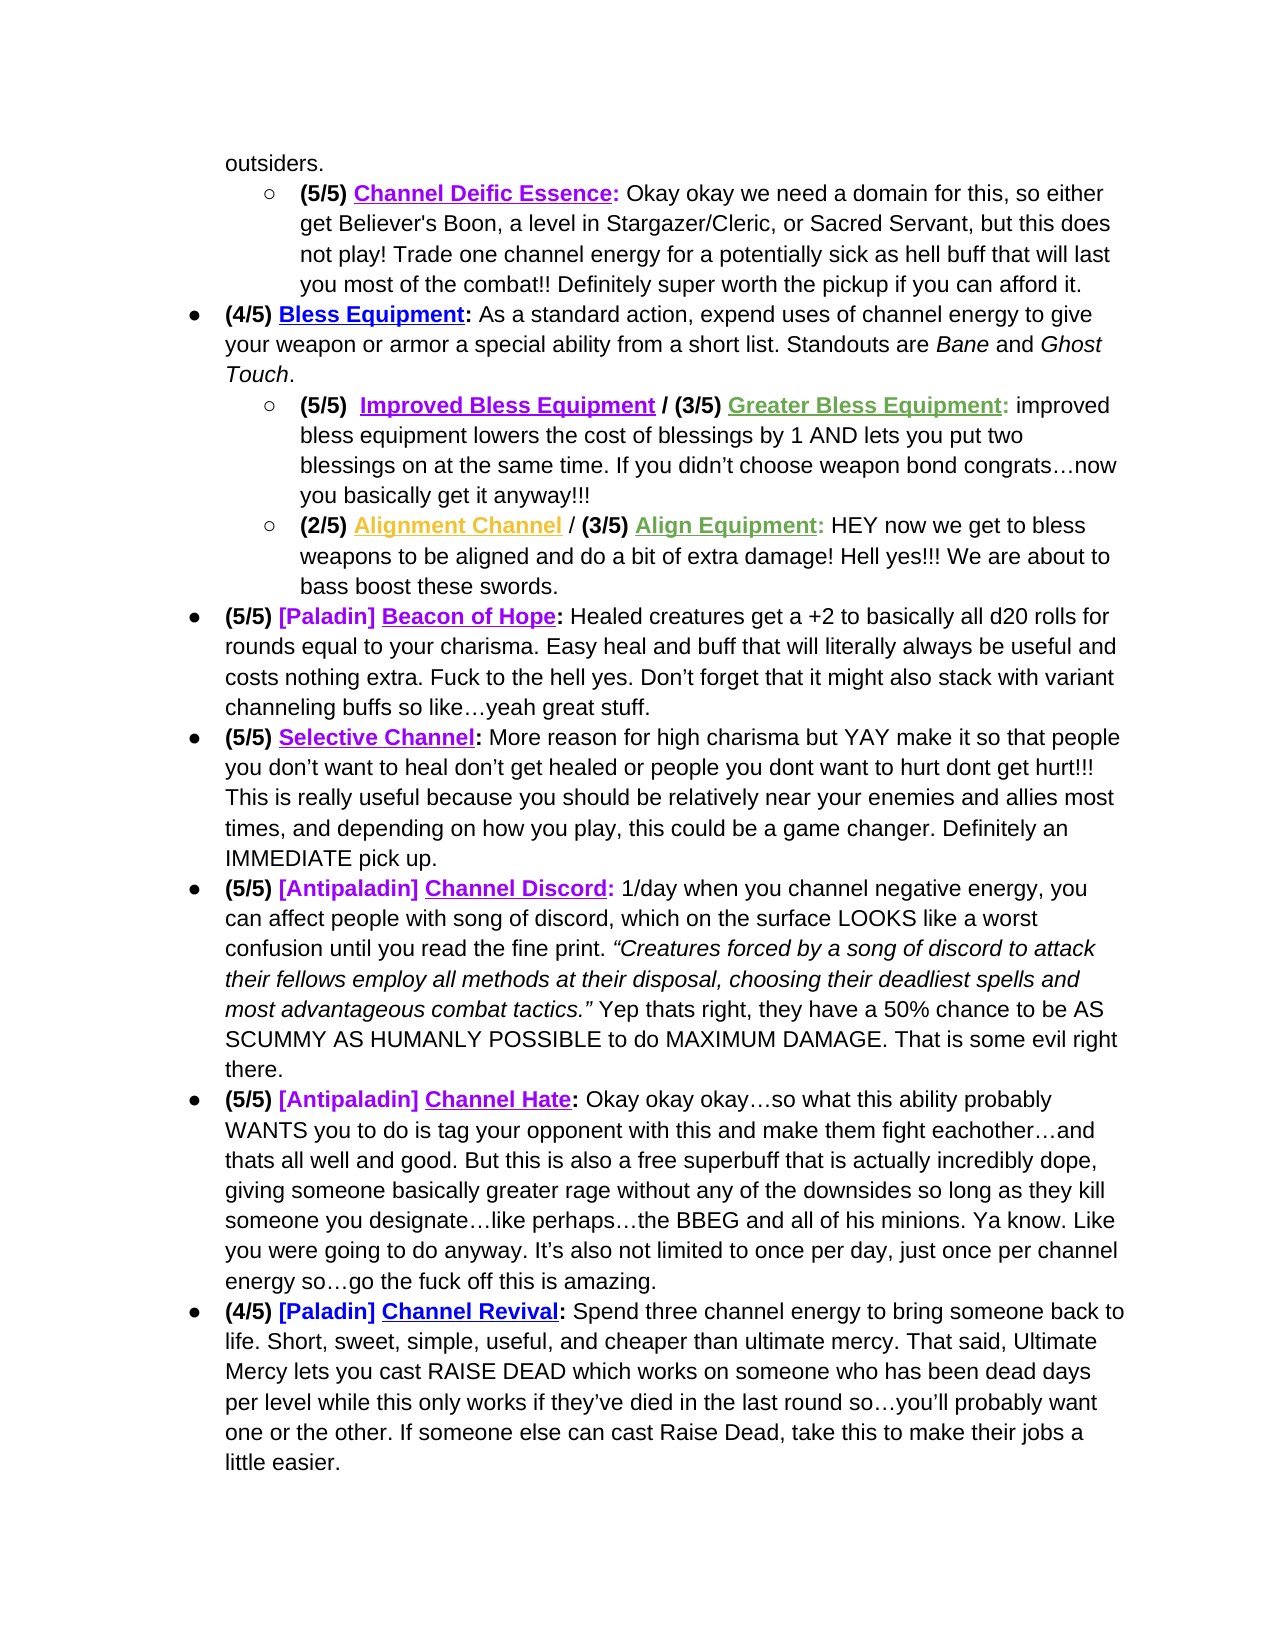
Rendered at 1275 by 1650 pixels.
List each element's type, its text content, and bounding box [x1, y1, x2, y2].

list (5/5) Selective Channel: More reason for high charisma but YAY make it so that people you don’t want to heal don’t get healed or people you dont want to hurt dont get hurt!!! This is really useful because you should be relatively near your enemies and allies most times, and depending on how you play, this could be a game changer. Definitely an IMMEDIATE pick up. [187, 724, 1125, 871]
list (4/5) Bless Equipment: As a standard action, expend uses of channel energy to give your weapon or armor a special ability from a short list. Standouts are Bane and Ghost Touch. [187, 301, 1125, 388]
list (5/5) [Antipaladin] Channel Discord: 1/day when you channel negative energy, you can affect people with song of discord, which on the surface LOOKS like a worst confusion until you read the fine print. “Creatures forced by a song of discord to attack their fellows employ all methods at their disposal, choosing their deadliest spells and most advantageous combat tactics.” Yep thats right, they have a 50% chance to be AS SCUMMY AS HUMANLY POSSIBLE to do MAXIMUM DAMAGE. That is some evil right there. [187, 875, 1125, 1083]
list (5/5) Improved Bless Equipment / (3/5) Greater Bless Equipment: improved bless equipment lowers the cost of blessings by 1 AND lets you put two blessings on at the same time. If you didn’t choose weapon bond congrats…now you basically get it anyway!!! [262, 392, 1125, 509]
list (4/5) [Paladin] Channel Revival: Spend three channel energy to bring someone back to life. Short, sweet, simple, useful, and cheaper than ultimate mercy. That said, Ultimate Mercy lets you cast RAISE DEAD which works on someone who has been dead days per level while this only works if they’ve died in the last round so…you’ll probably want one or the other. If someone else can cast Raise Dead, take this to make their jobs a little easier. [187, 1298, 1125, 1475]
list outsiders. [187, 150, 1125, 176]
list (5/5) [Paladin] Beacon of Hope: Healed creatures get a +2 to basically all d20 rolls for rounds equal to your charisma. Easy heal and buff that will literally always be useful and costs nothing extra. Fuck to the hell yes. Don’t forget that it might also stack with variant channeling buffs so like…yeah great stuff. [187, 603, 1125, 720]
list (2/5) Alignment Channel / (3/5) Align Equipment: HEY now we get to bless weapons to be aligned and do a bit of extra damage! Hell yes!!! We are about to bass boost these swords. [262, 512, 1125, 599]
list (5/5) [Antipaladin] Channel Hate: Okay okay okay…so what this ability probably WANTS you to do is tag your opponent with this and make them fight eachother…and thats all well and good. But this is also a free superbuff that is actually incredibly dope, giving someone basically greater rage without any of the downsides so long as they kill someone you designate…like perhaps…the BBEG and all of his minions. Ya know. Like you were going to do anyway. It’s also not limited to once per day, just once per channel energy so…go the fuck off this is amazing. [187, 1086, 1125, 1294]
list (5/5) Channel Deific Essence: Okay okay we need a domain for this, so either get Believer's Boon, a level in Stargazer/Cleric, or Sacred Servant, but this does not play! Trade one channel energy for a potentially sick as hell buff that will last you most of the combat!! Definitely super worth the pickup if you can afford it. [262, 180, 1125, 297]
